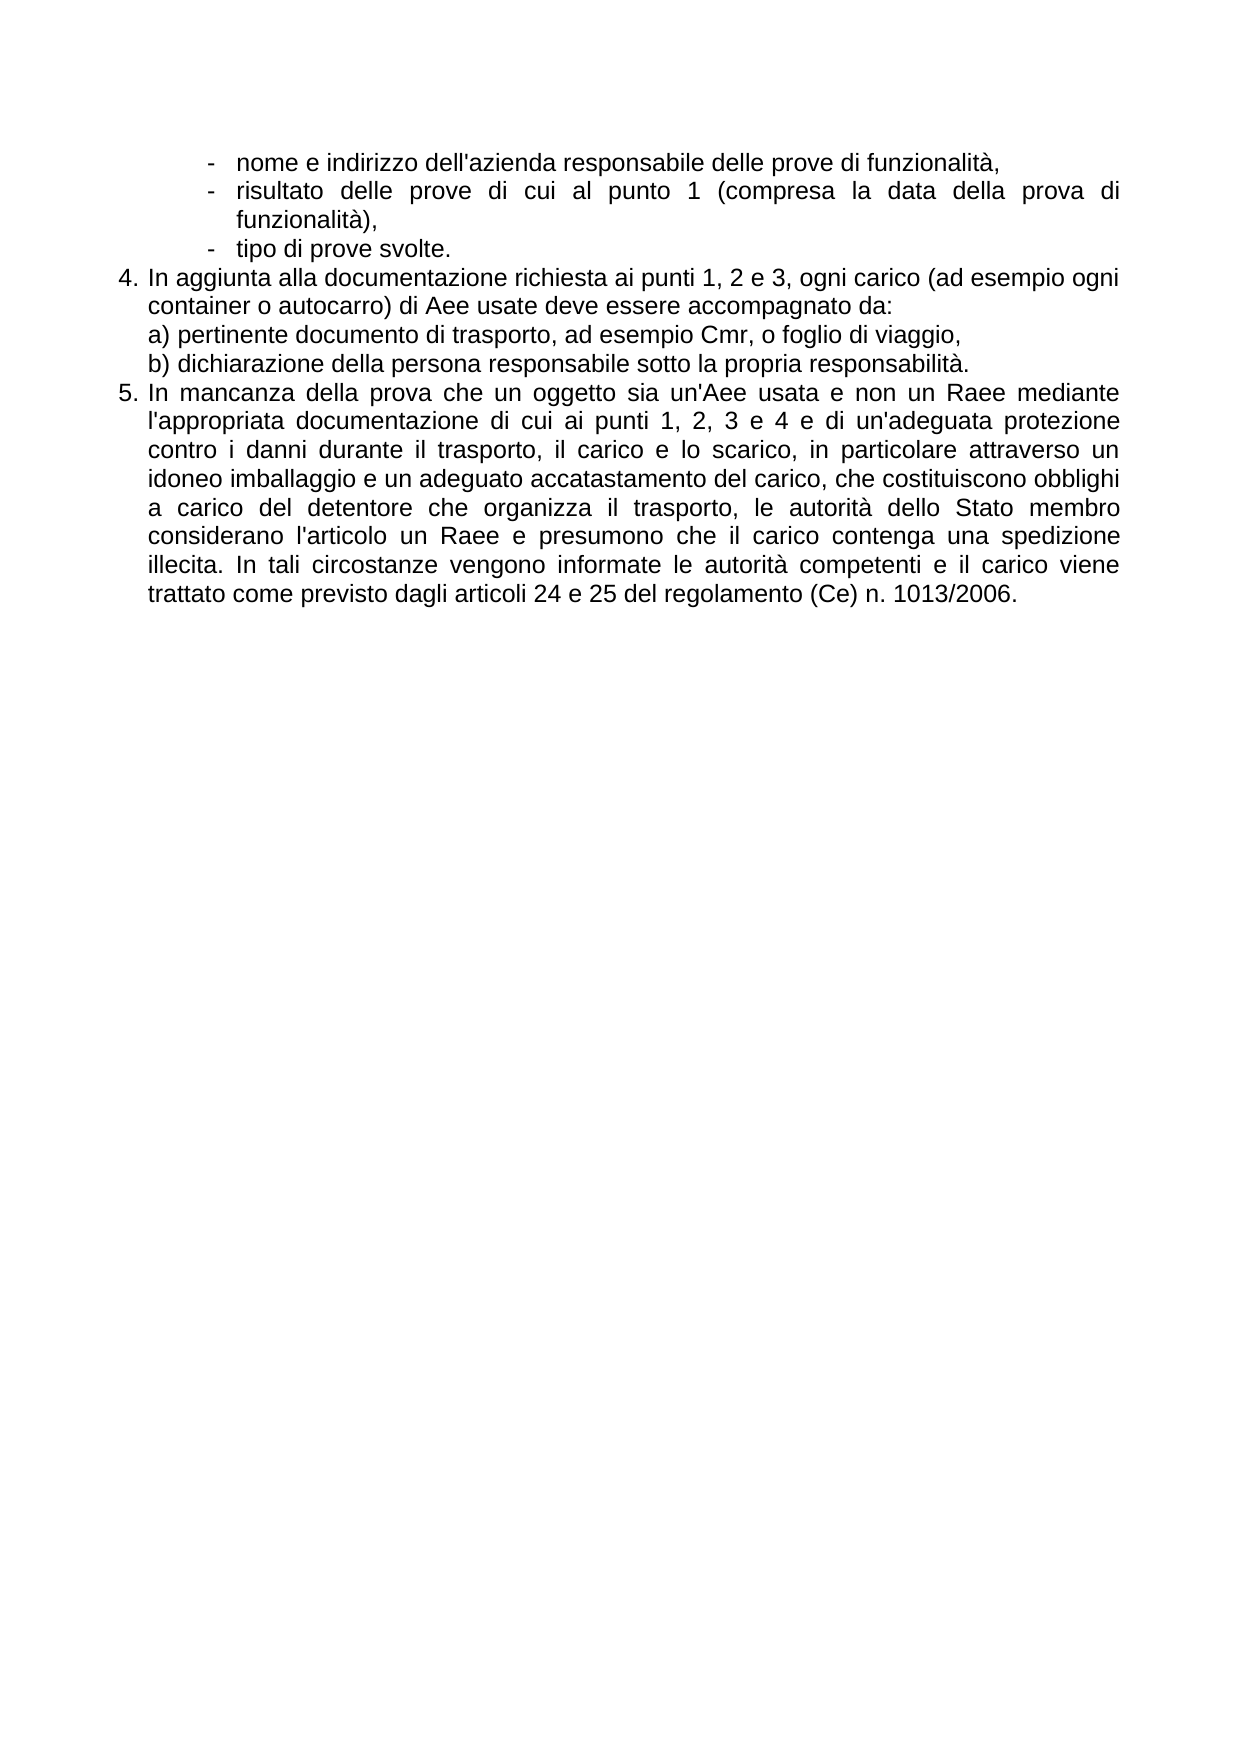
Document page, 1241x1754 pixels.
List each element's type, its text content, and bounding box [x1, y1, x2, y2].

text - nome e indirizzo dell'azienda responsabile delle prove di funzionalità, [207, 148, 1122, 176]
text b) dichiarazione della persona responsabile sotto la propria responsabilità. [148, 349, 1122, 378]
text a) pertinente documento di trasporto, ad esempio Cmr, o foglio di viaggio, [148, 320, 1122, 349]
text - risultato delle prove di cui al punto 1 (compresa la data della prova di funzionalità), [207, 176, 1122, 234]
text 4. In aggiunta alla documentazione richiesta ai punti 1, 2 e 3, ogni carico (ad esempio ogni container o autocarro) di Aee usate deve essere accompagnato da: [118, 263, 1122, 320]
text - tipo di prove svolte. [207, 234, 1122, 263]
text 5. In mancanza della prova che un oggetto sia un'Aee usata e non un Raee mediante l'appropriata documentazione di cui ai punti 1, 2, 3 e 4 e di un'adeguata protezione contro i danni durante il trasporto, il carico e lo scarico, in particolare attraverso un idoneo imballaggio e un adeguato accatastamento del carico, che costituiscono obblighi a carico del detentore che organizza il trasporto, le autorità dello Stato membro considerano l'articolo un Raee e presumono che il carico contenga una spedizione illecita. In tali circostanze vengono informate le autorità competenti e il carico viene trattato come previsto dagli articoli 24 e 25 del regolamento (Ce) n. 1013/2006. [118, 378, 1122, 608]
